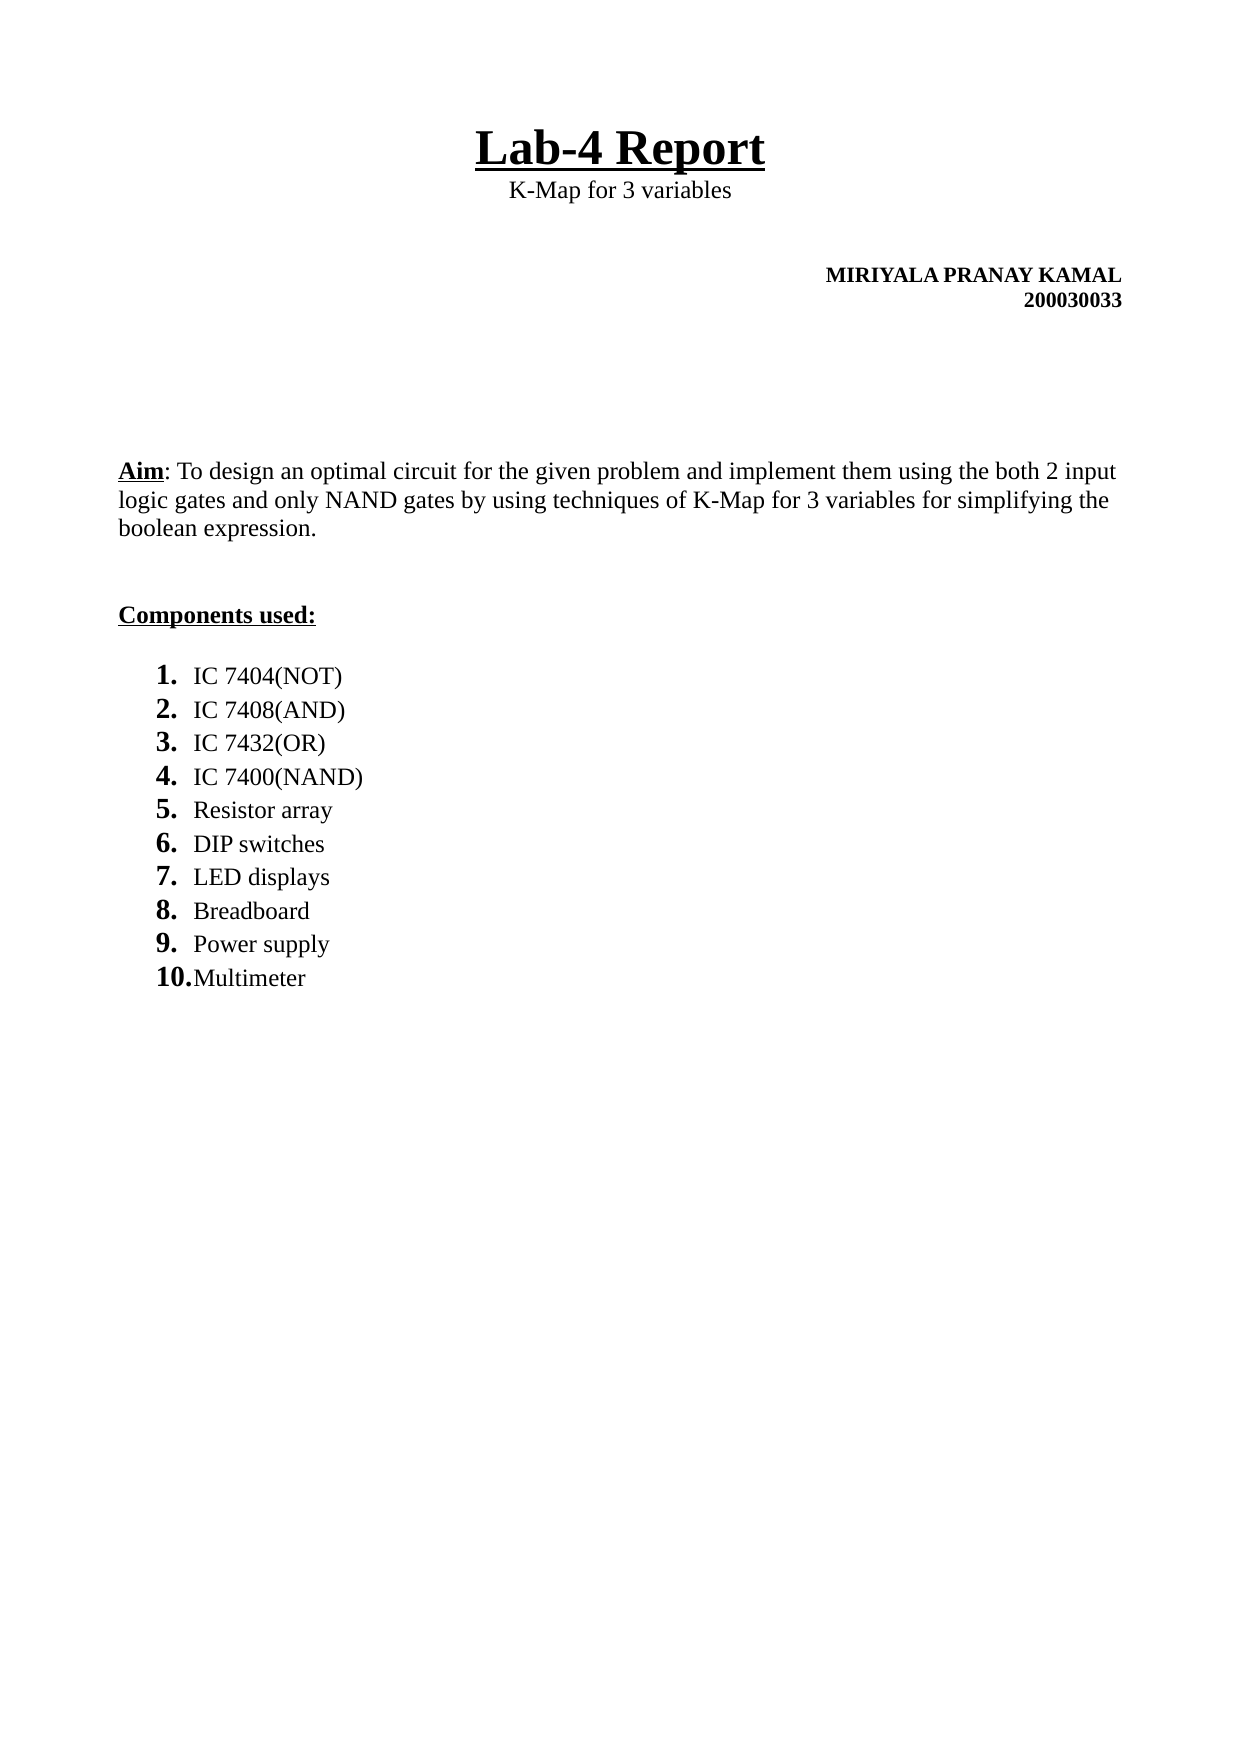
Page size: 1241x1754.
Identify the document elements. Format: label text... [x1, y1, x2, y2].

list Resistor array [156, 791, 1122, 825]
list IC 7408(AND) [156, 691, 1122, 724]
list IC 7432(OR) [156, 724, 1122, 758]
list Multimeter [156, 959, 1122, 993]
list IC 7400(NAND) [156, 758, 1122, 791]
list DIP switches [156, 825, 1122, 858]
list Power supply [156, 926, 1122, 959]
text Components used: [118, 600, 1122, 628]
list Breadboard [156, 892, 1122, 926]
text Lab-4 Report [118, 118, 1122, 176]
text MIRIYALA PRANAY KAMAL [118, 262, 1122, 287]
list IC 7404(NOT) [156, 657, 1122, 691]
text K-Map for 3 variables [118, 176, 1122, 204]
text Aim: To design an optimal circuit for the given problem and implement them using the both 2 input logic gates and only NAND gates by using techniques of K-Map for 3 variables for simplifying the boolean expression. [118, 456, 1122, 542]
text 200030033 [266, 287, 1122, 312]
list LED displays [156, 858, 1122, 892]
